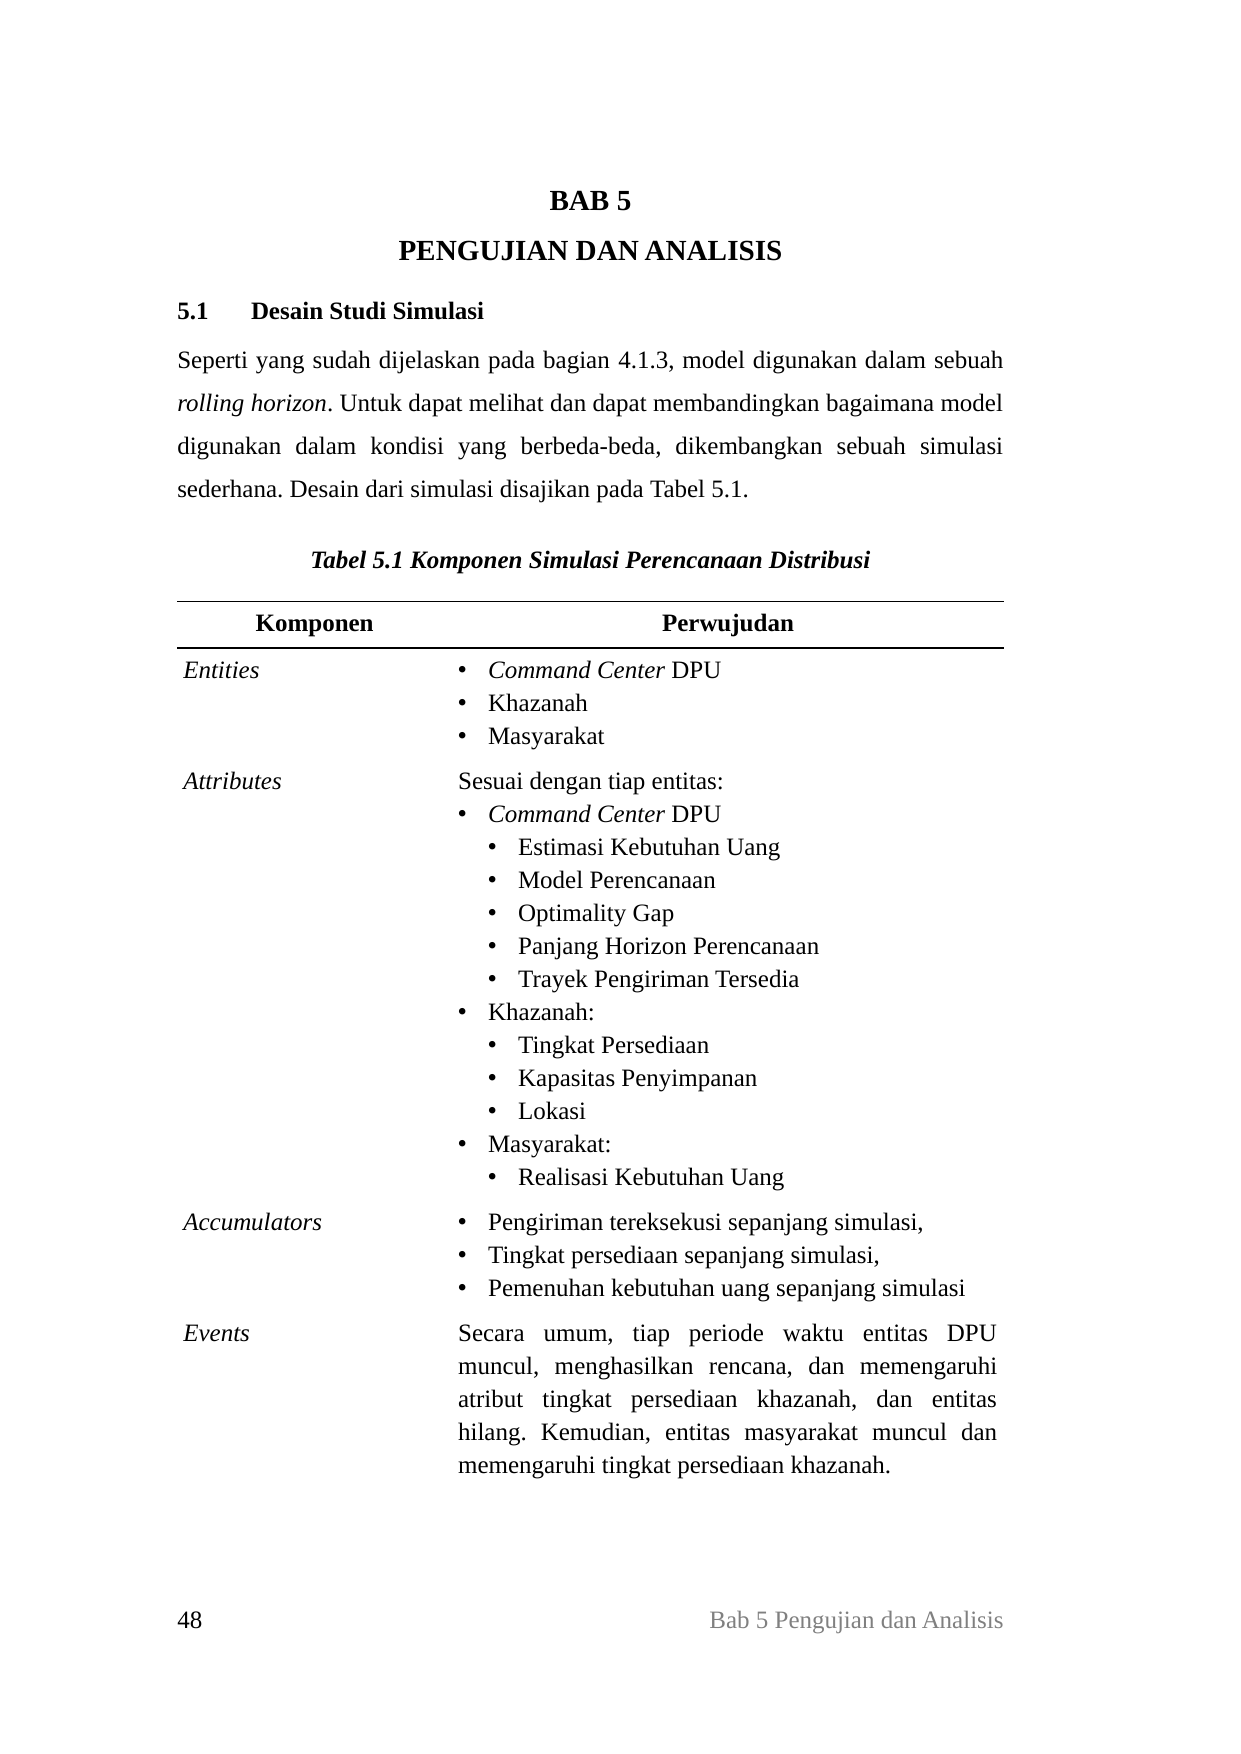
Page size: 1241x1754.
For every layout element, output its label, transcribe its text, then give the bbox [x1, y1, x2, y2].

table_cell Secara umum, tiap periode waktu entitas DPU muncul, menghasilkan rencana, dan memengaruhi atribut tingkat persediaan khazanah, dan entitas hilang. Kemudian, entitas masyarakat muncul dan memengaruhi tingkat persediaan khazanah. [452, 1313, 1003, 1489]
text Seperti yang sudah dijelaskan pada bagian 4.1.3, model digunakan dalam sebuah rolling horizon. Untuk dapat melihat dan dapat membandingkan bagaimana model digunakan dalam kondisi yang berbeda-beda, dikembangkan sebuah simulasi sederhana. Desain dari simulasi disajikan pada Tabel 5.1. [177, 345, 1003, 503]
table_cell Command Center DPU Khazanah Masyarakat [452, 649, 1003, 760]
table_cell Entities [177, 649, 452, 760]
subtitle Pengujian dan Analisis [177, 183, 1003, 267]
subtitle Desain Studi Simulasi [177, 296, 1003, 324]
table_header Komponen [177, 602, 452, 647]
table_cell Attributes [177, 760, 452, 1201]
table_cell Accumulators [177, 1201, 452, 1312]
table_cell Events [177, 1313, 452, 1489]
table_header Perwujudan [452, 602, 1003, 647]
text Tabel 5.1 Komponen Simulasi Perencanaan Distribusi [177, 545, 1003, 574]
table_cell Sesuai dengan tiap entitas: Command Center DPU Estimasi Kebutuhan Uang Model Perencanaan Optimality Gap Panjang Horizon Perencanaan Trayek Pengiriman Tersedia Khazanah: Tingkat Persediaan Kapasitas Penyimpanan Lokasi Masyarakat: Realisasi Kebutuhan Uang [452, 760, 1003, 1201]
table_cell Pengiriman tereksekusi sepanjang simulasi, Tingkat persediaan sepanjang simulasi, Pemenuhan kebutuhan uang sepanjang simulasi [452, 1201, 1003, 1312]
